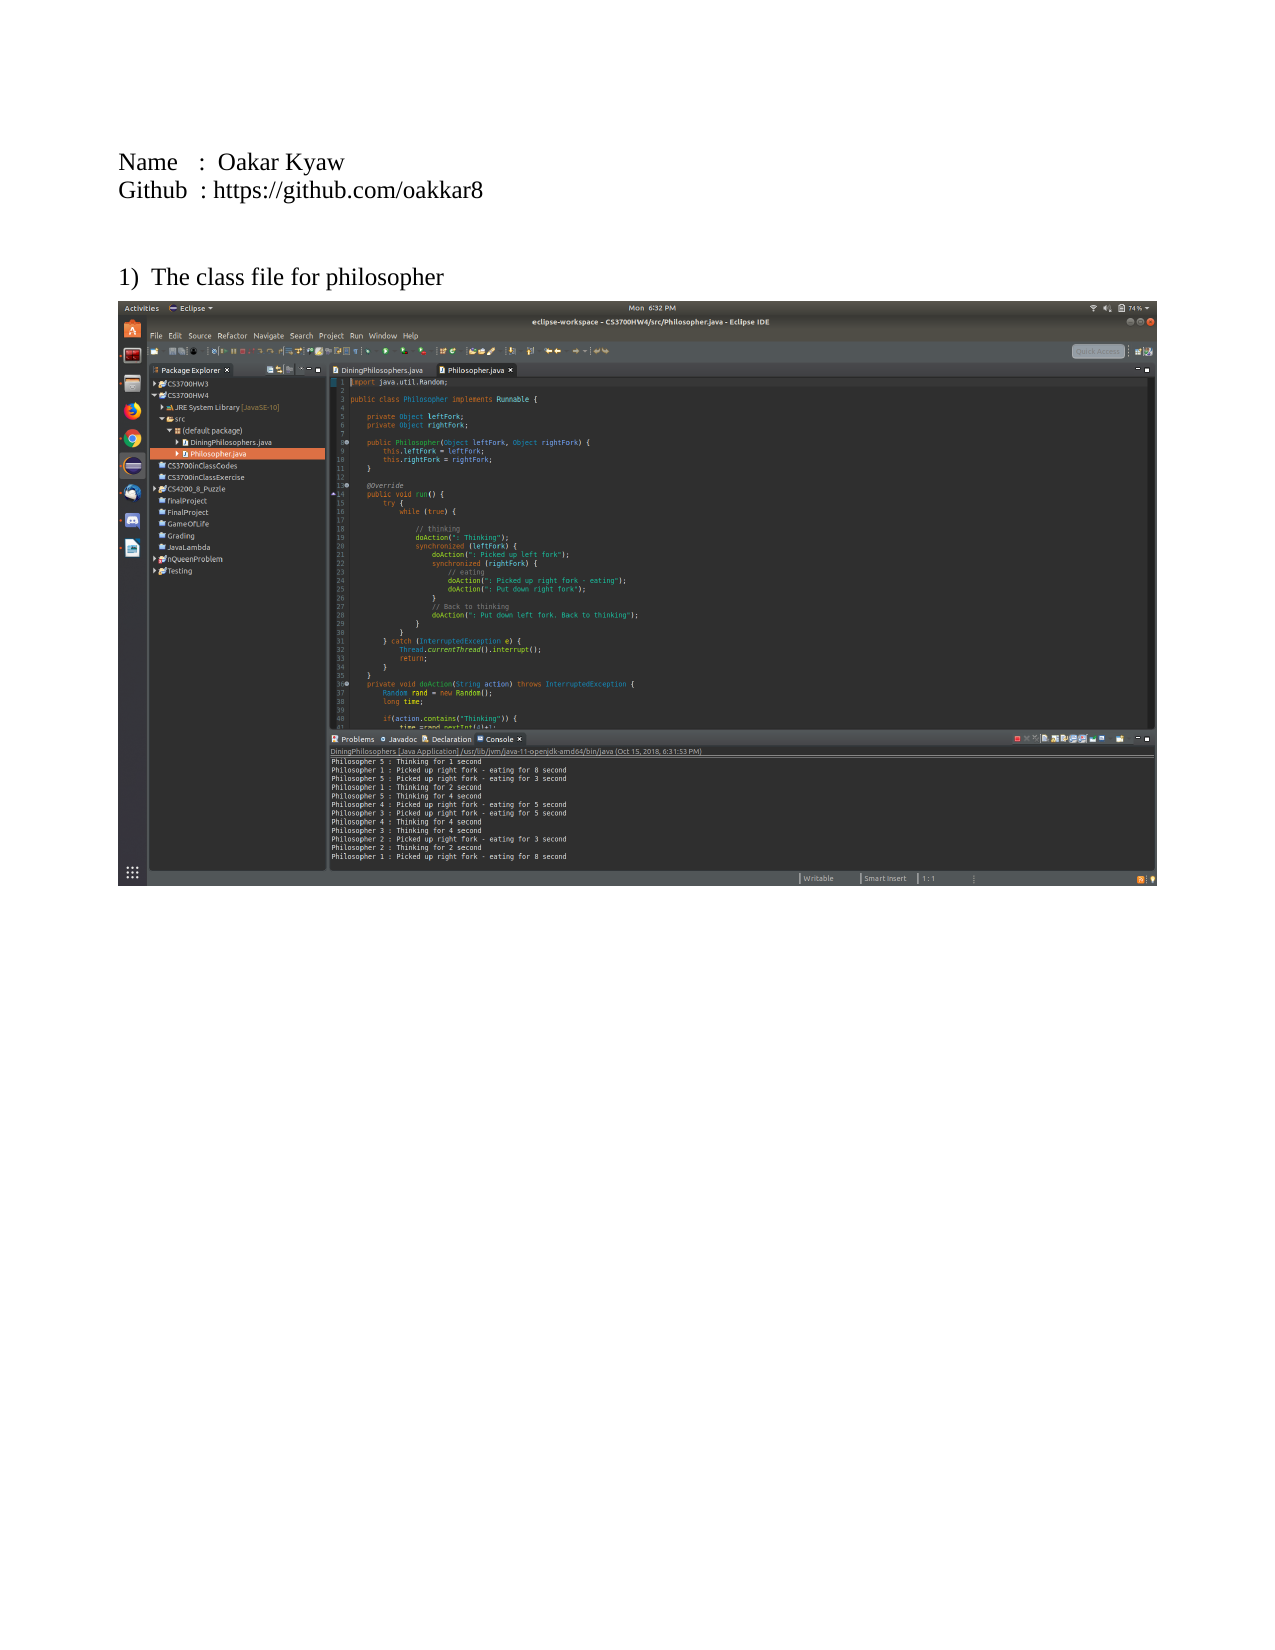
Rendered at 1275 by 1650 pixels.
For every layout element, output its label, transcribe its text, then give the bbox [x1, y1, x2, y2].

picture [118, 301, 1157, 886]
text Name : Oakar Kyaw [118, 147, 1157, 176]
text Github : https://github.com/oakkar8 [118, 176, 1157, 204]
text 1) The class file for philosopher [118, 262, 1157, 291]
